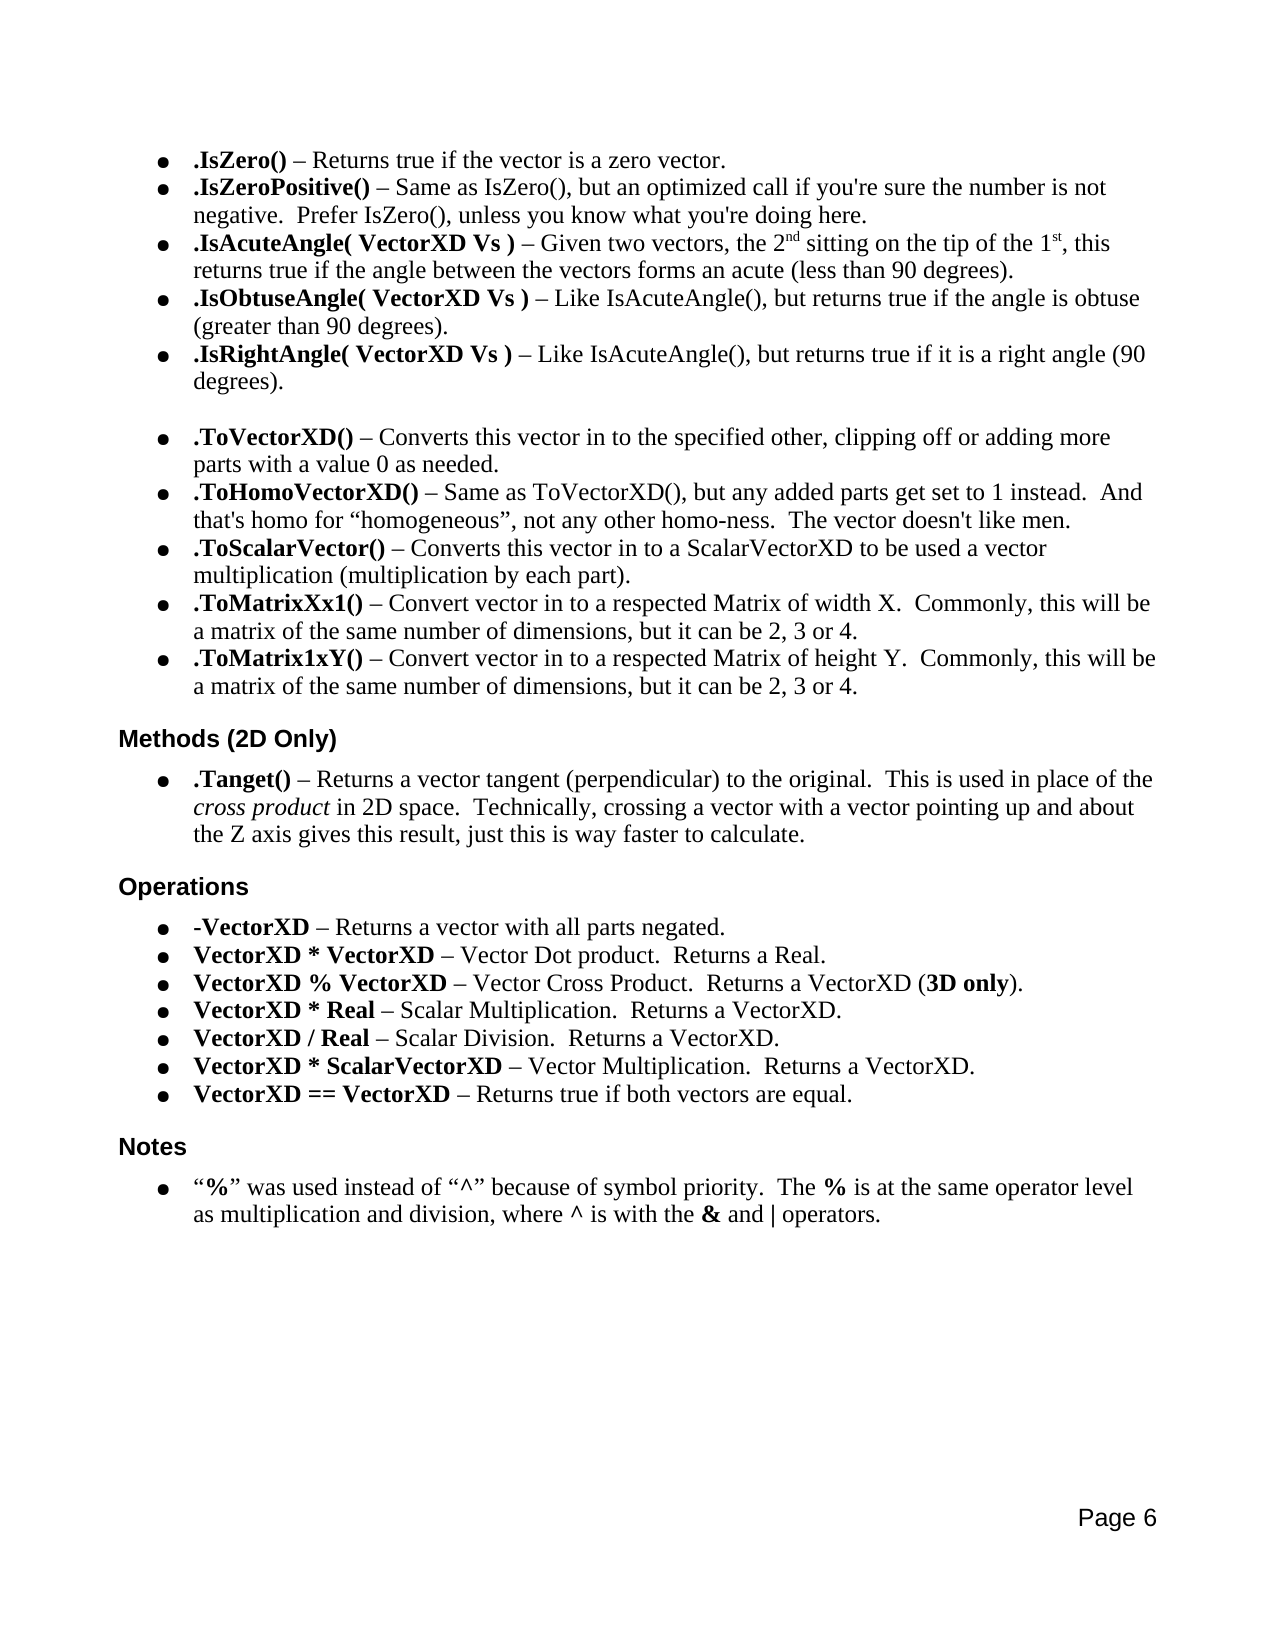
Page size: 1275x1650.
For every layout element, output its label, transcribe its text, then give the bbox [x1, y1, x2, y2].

list VectorXD == VectorXD – Returns true if both vectors are equal. [156, 1080, 1157, 1107]
list “%” was used instead of “^” because of symbol priority. The % is at the same operator level as multiplication and division, where ^ is with the & and | operators. [156, 1173, 1157, 1228]
subtitle Notes [118, 1132, 1157, 1160]
list .ToMatrix1xY() – Convert vector in to a respected Matrix of height Y. Commonly, this will be a matrix of the same number of dimensions, but it can be 2, 3 or 4. [156, 644, 1157, 700]
list .ToVectorXD() – Converts this vector in to the specified other, clipping off or adding more parts with a value 0 as needed. [156, 423, 1157, 478]
list VectorXD % VectorXD – Vector Cross Product. Returns a VectorXD (3D only). [156, 969, 1157, 997]
subtitle Methods (2D Only) [118, 725, 1157, 753]
list .ToMatrixXx1() – Convert vector in to a respected Matrix of width X. Commonly, this will be a matrix of the same number of dimensions, but it can be 2, 3 or 4. [156, 589, 1157, 644]
list .IsAcuteAngle( VectorXD Vs ) – Given two vectors, the 2nd sitting on the tip of the 1st, this returns true if the angle between the vectors forms an acute (less than 90 degrees). [156, 229, 1157, 284]
list .IsObtuseAngle( VectorXD Vs ) – Like IsAcuteAngle(), but returns true if the angle is obtuse (greater than 90 degrees). [156, 284, 1157, 340]
list .IsRightAngle( VectorXD Vs ) – Like IsAcuteAngle(), but returns true if it is a right angle (90 degrees). [156, 340, 1157, 395]
list VectorXD * Real – Scalar Multiplication. Returns a VectorXD. [156, 997, 1157, 1024]
list .Tanget() – Returns a vector tangent (perpendicular) to the original. This is used in place of the cross product in 2D space. Technically, crossing a vector with a vector pointing up and about the Z axis gives this result, just this is way faster to calculate. [156, 765, 1157, 848]
list VectorXD * VectorXD – Vector Dot product. Returns a Real. [156, 941, 1157, 969]
list -VectorXD – Returns a vector with all parts negated. [156, 913, 1157, 941]
list VectorXD * ScalarVectorXD – Vector Multiplication. Returns a VectorXD. [156, 1052, 1157, 1080]
list .ToHomoVectorXD() – Same as ToVectorXD(), but any added parts get set to 1 instead. And that's homo for “homogeneous”, not any other homo-ness. The vector doesn't like men. [156, 478, 1157, 534]
list .IsZeroPositive() – Same as IsZero(), but an optimized call if you're sure the number is not negative. Prefer IsZero(), unless you know what you're doing here. [156, 173, 1157, 229]
list .IsZero() – Returns true if the vector is a zero vector. [156, 146, 1157, 173]
list VectorXD / Real – Scalar Division. Returns a VectorXD. [156, 1024, 1157, 1052]
list .ToScalarVector() – Converts this vector in to a ScalarVectorXD to be used a vector multiplication (multiplication by each part). [156, 534, 1157, 589]
subtitle Operations [118, 873, 1157, 901]
